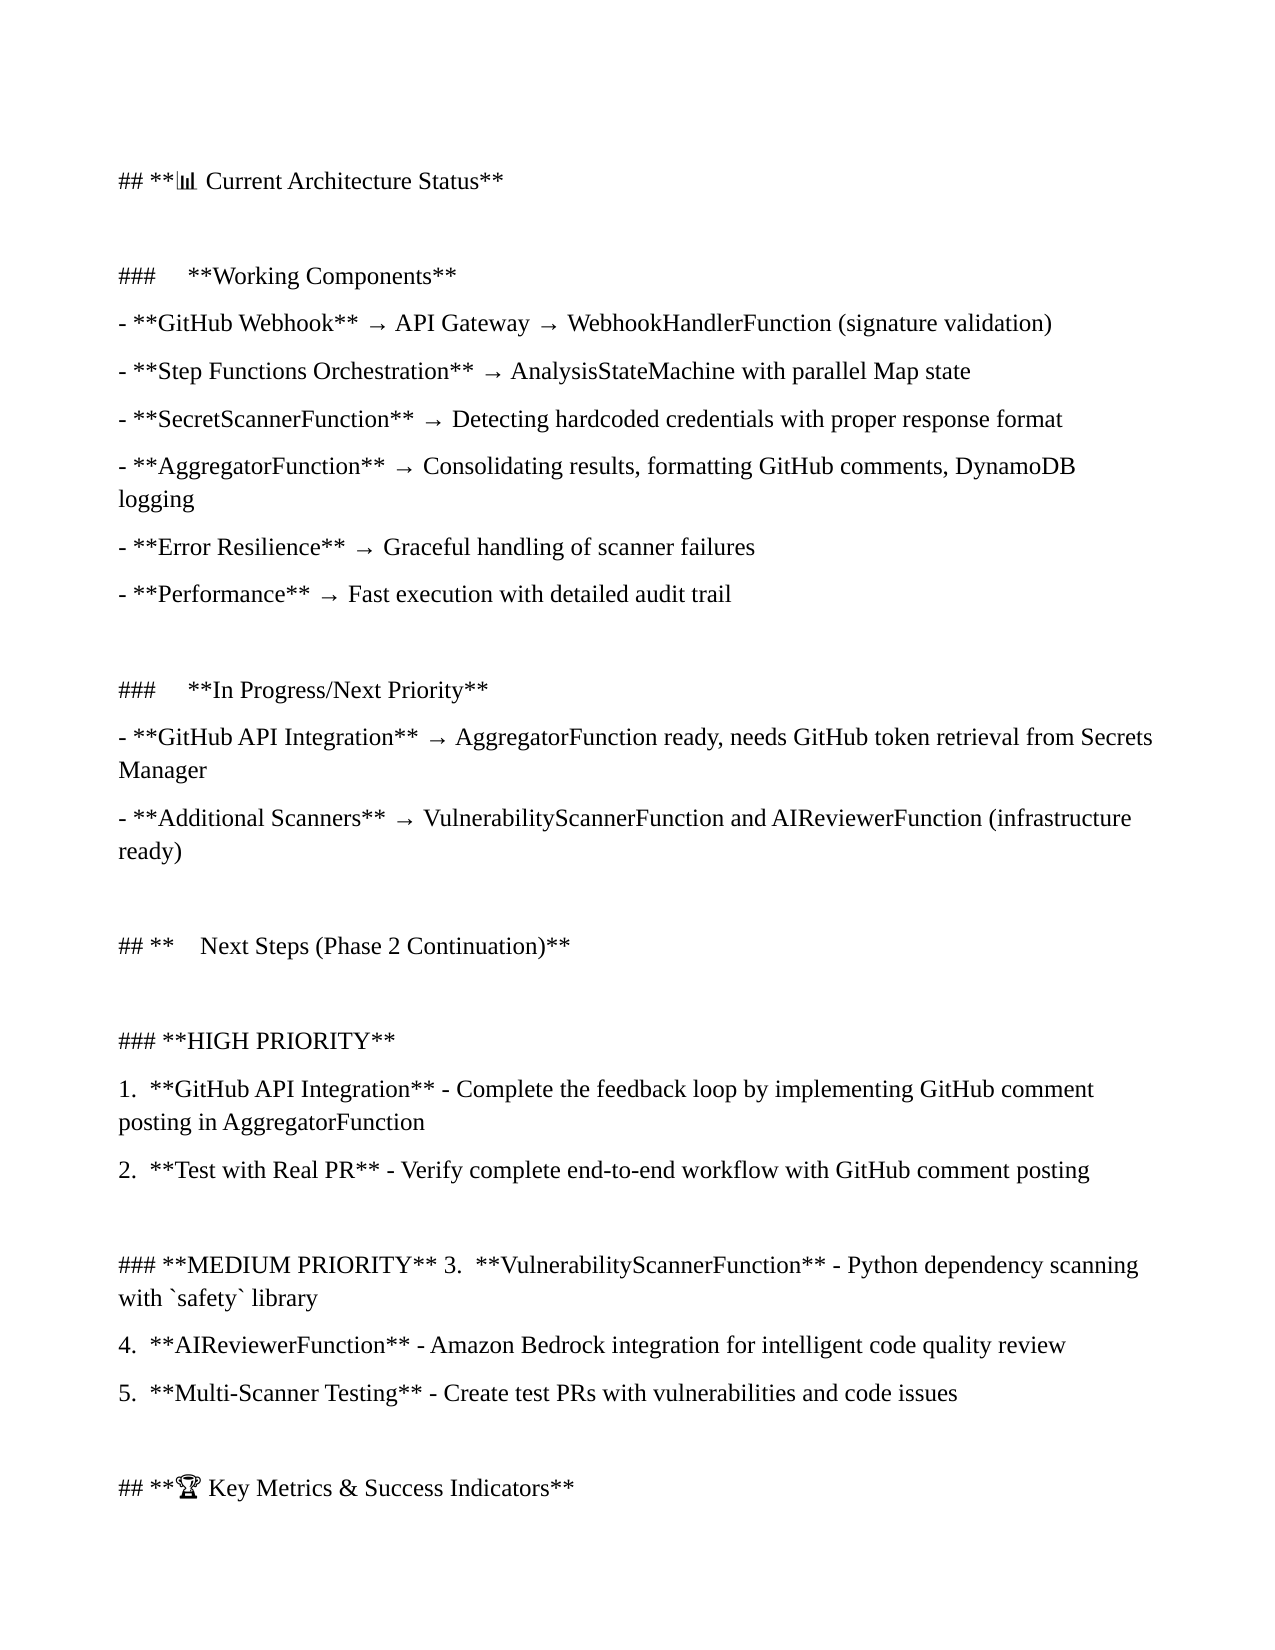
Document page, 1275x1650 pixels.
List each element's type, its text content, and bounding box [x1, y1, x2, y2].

text 5. **Multi-Scanner Testing** - Create test PRs with vulnerabilities and code issues [118, 1378, 1157, 1407]
text ## **📊 Current Architecture Status** [118, 166, 1157, 194]
text 2. **Test with Real PR** - Verify complete end-to-end workflow with GitHub comment posting [118, 1155, 1157, 1183]
text 4. **AIReviewerFunction** - Amazon Bedrock integration for intelligent code quality review [118, 1331, 1157, 1359]
text - **GitHub Webhook** → API Gateway → WebhookHandlerFunction (signature validation) [118, 308, 1157, 337]
text ### **HIGH PRIORITY** [118, 1026, 1157, 1055]
text ### ✅ **Working Components** [118, 261, 1157, 290]
text ### **MEDIUM PRIORITY** 3. **VulnerabilityScannerFunction** - Python dependency scanning with `safety` library [118, 1250, 1157, 1312]
text - **SecretScannerFunction** → Detecting hardcoded credentials with proper response format [118, 404, 1157, 432]
text 1. **GitHub API Integration** - Complete the feedback loop by implementing GitHub comment posting in AggregatorFunction [118, 1074, 1157, 1136]
text ## **🎯 Next Steps (Phase 2 Continuation)** [118, 931, 1157, 960]
text ## **🏆 Key Metrics & Success Indicators** [118, 1473, 1157, 1502]
text - **Performance** → Fast execution with detailed audit trail [118, 579, 1157, 608]
text - **Step Functions Orchestration** → AnalysisStateMachine with parallel Map state [118, 356, 1157, 385]
text ### 🔄 **In Progress/Next Priority** [118, 675, 1157, 703]
text - **Error Resilience** → Graceful handling of scanner failures [118, 532, 1157, 561]
text - **GitHub API Integration** → AggregatorFunction ready, needs GitHub token retrieval from Secrets Manager [118, 722, 1157, 784]
text - **AggregatorFunction** → Consolidating results, formatting GitHub comments, DynamoDB logging [118, 451, 1157, 513]
text - **Additional Scanners** → VulnerabilityScannerFunction and AIReviewerFunction (infrastructure ready) [118, 803, 1157, 865]
